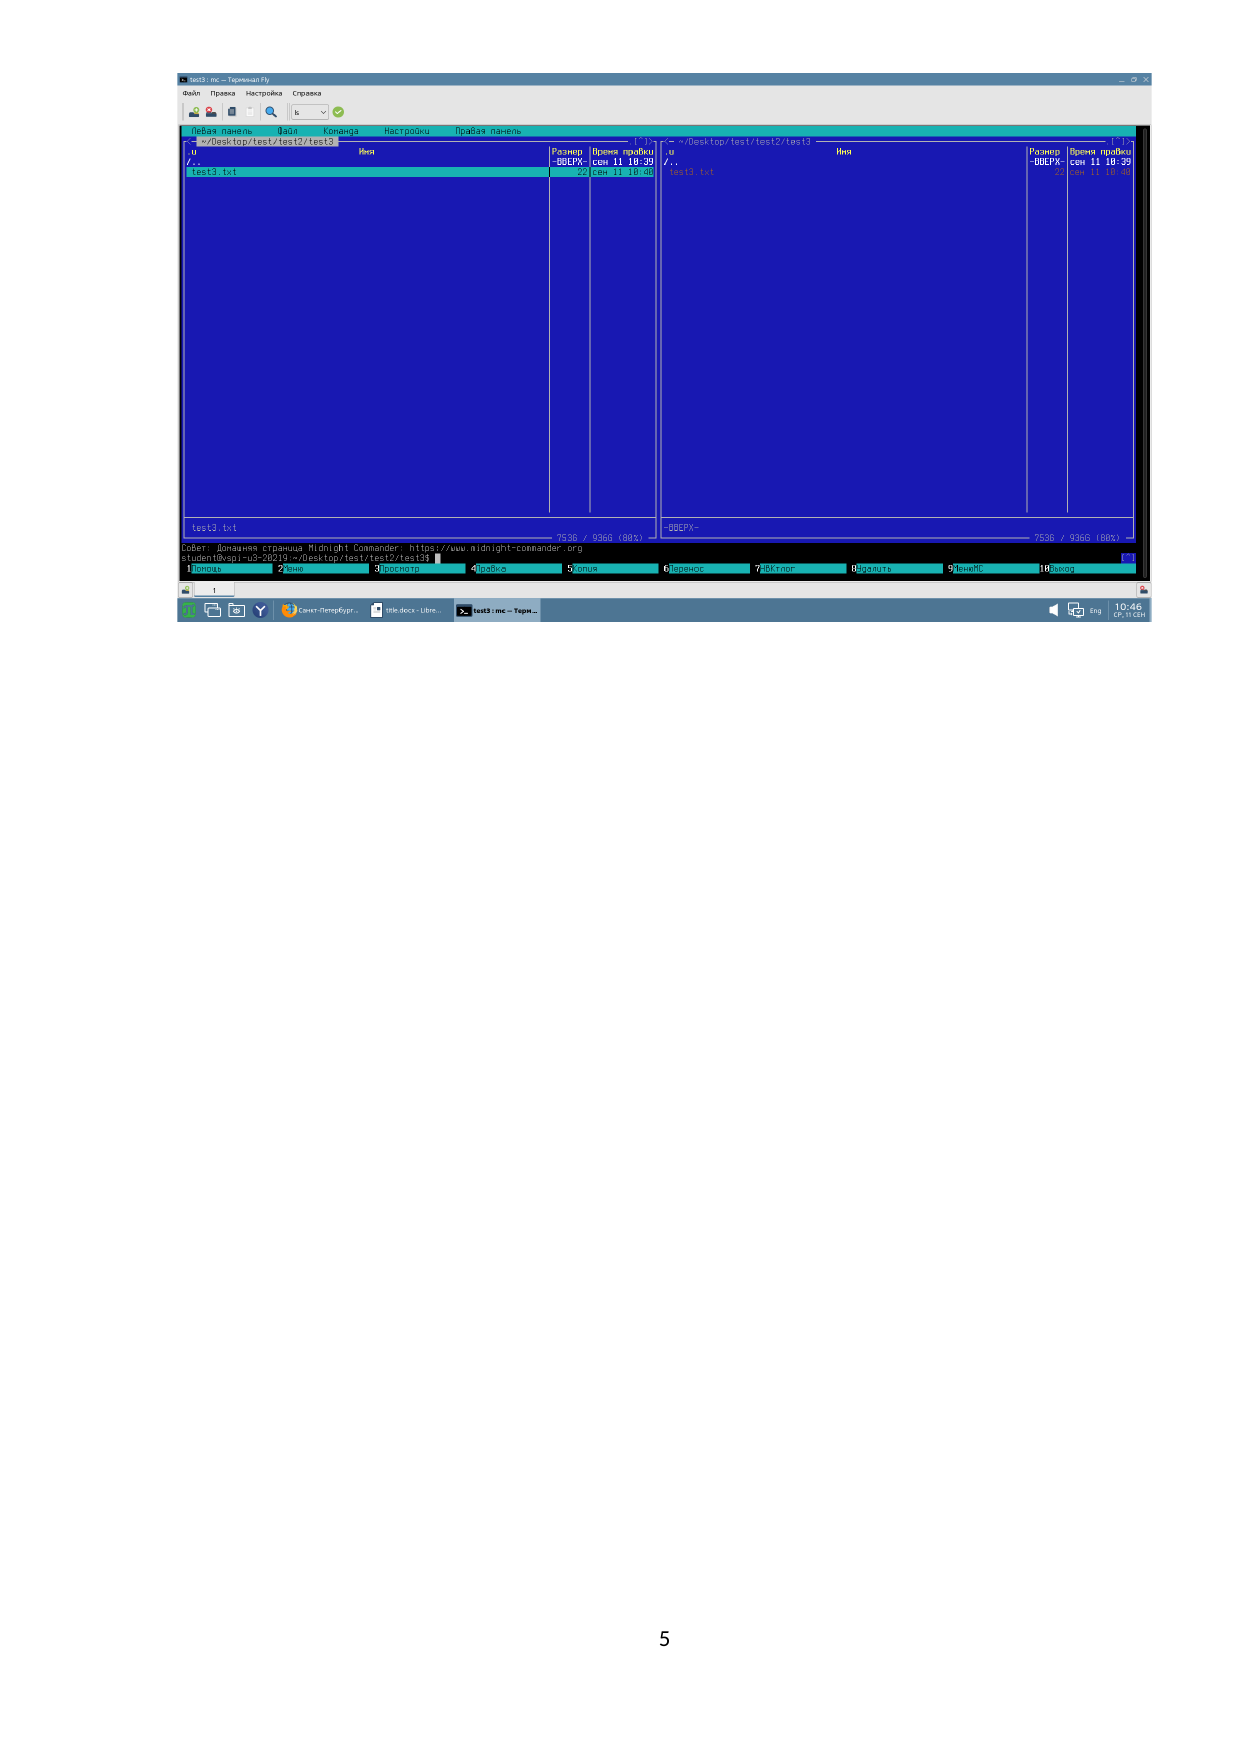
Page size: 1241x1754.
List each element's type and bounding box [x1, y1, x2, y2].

picture [177, 73, 1152, 622]
